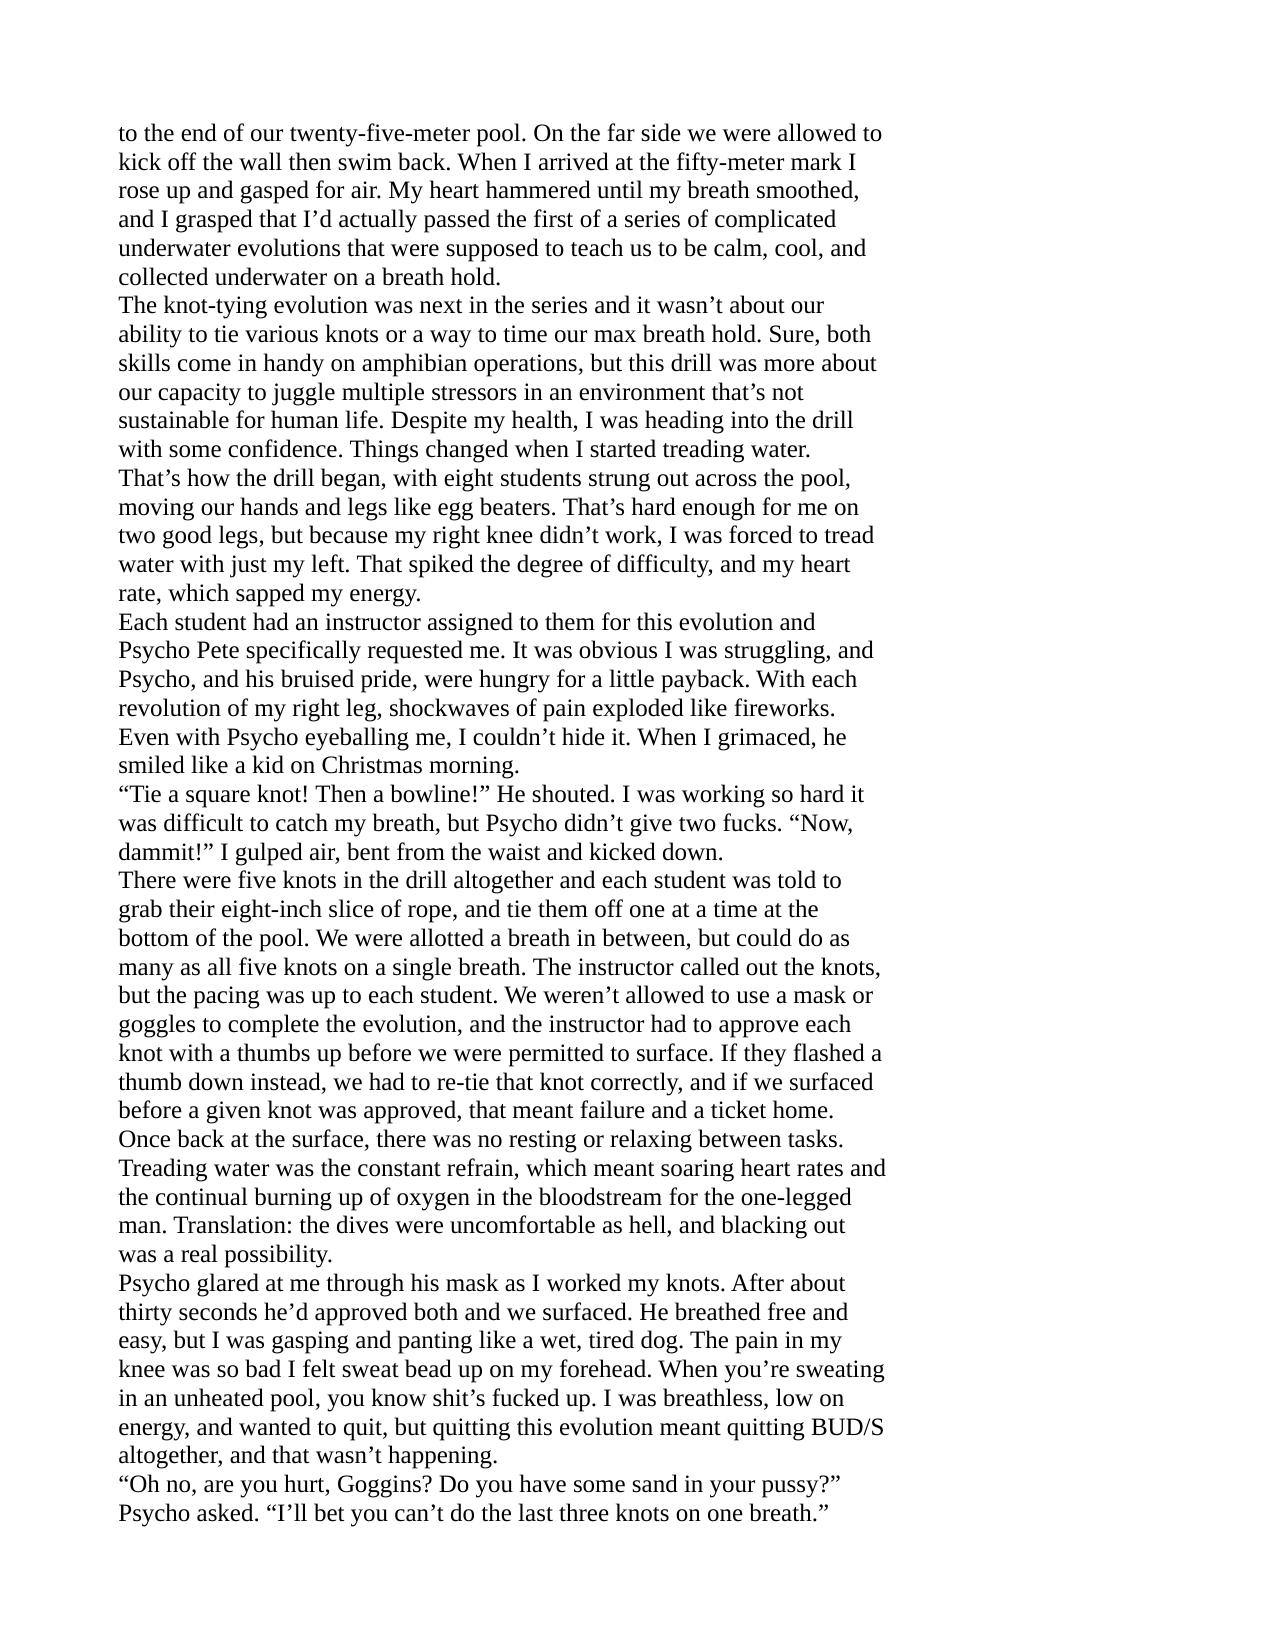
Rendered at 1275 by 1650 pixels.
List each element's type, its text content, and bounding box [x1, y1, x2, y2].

text goggles to complete the evolution, and the instructor had to approve each [118, 1009, 1157, 1038]
text water with just my left. That spiked the degree of difficulty, and my heart [118, 549, 1157, 578]
text revolution of my right leg, shockwaves of pain exploded like fireworks. [118, 693, 1157, 722]
text Each student had an instructor assigned to them for this evolution and [118, 607, 1157, 636]
text knee was so bad I felt sweat bead up on my forehead. When you’re sweating [118, 1354, 1157, 1383]
text the continual burning up of oxygen in the bloodstream for the one-legged [118, 1182, 1157, 1211]
text knot with a thumbs up before we were permitted to surface. If they flashed a [118, 1038, 1157, 1067]
text skills come in handy on amphibian operations, but this drill was more about [118, 348, 1157, 377]
text collected underwater on a breath hold. [118, 262, 1157, 291]
text That’s how the drill began, with eight students strung out across the pool, [118, 463, 1157, 492]
text Psycho, and his bruised pride, were hungry for a little payback. With each [118, 664, 1157, 693]
text two good legs, but because my right knee didn’t work, I was forced to tread [118, 521, 1157, 549]
text bottom of the pool. We were allotted a breath in between, but could do as [118, 923, 1157, 952]
text rate, which sapped my energy. [118, 578, 1157, 607]
text moving our hands and legs like egg beaters. That’s hard enough for me on [118, 492, 1157, 521]
text There were five knots in the drill altogether and each student was told to [118, 866, 1157, 894]
text Psycho glared at me through his mask as I worked my knots. After about [118, 1268, 1157, 1297]
text our capacity to juggle multiple stressors in an environment that’s not [118, 377, 1157, 406]
text “Tie a square knot! Then a bowline!” He shouted. I was working so hard it [118, 779, 1157, 808]
text and I grasped that I’d actually passed the first of a series of complicated [118, 204, 1157, 233]
text smiled like a kid on Christmas morning. [118, 751, 1157, 779]
text rose up and gasped for air. My heart hammered until my breath smoothed, [118, 176, 1157, 204]
text Psycho Pete specifically requested me. It was obvious I was struggling, and [118, 636, 1157, 664]
text easy, but I was gasping and panting like a wet, tired dog. The pain in my [118, 1326, 1157, 1354]
text was a real possibility. [118, 1239, 1157, 1268]
text man. Translation: the dives were uncomfortable as hell, and blacking out [118, 1211, 1157, 1239]
text thirty seconds he’d approved both and we surfaced. He breathed free and [118, 1297, 1157, 1326]
text with some confidence. Things changed when I started treading water. [118, 434, 1157, 463]
text many as all five knots on a single breath. The instructor called out the knots, [118, 952, 1157, 981]
text dammit!” I gulped air, bent from the waist and kicked down. [118, 837, 1157, 866]
text grab their eight-inch slice of rope, and tie them off one at a time at the [118, 894, 1157, 923]
text Treading water was the constant refrain, which meant soaring heart rates and [118, 1153, 1157, 1182]
text before a given knot was approved, that meant failure and a ticket home. [118, 1096, 1157, 1124]
text was difficult to catch my breath, but Psycho didn’t give two fucks. “Now, [118, 808, 1157, 837]
text Even with Psycho eyeballing me, I couldn’t hide it. When I grimaced, he [118, 722, 1157, 751]
text but the pacing was up to each student. We weren’t allowed to use a mask or [118, 981, 1157, 1009]
text Once back at the surface, there was no resting or relaxing between tasks. [118, 1124, 1157, 1153]
text energy, and wanted to quit, but quitting this evolution meant quitting BUD/S [118, 1412, 1157, 1441]
text underwater evolutions that were supposed to teach us to be calm, cool, and [118, 233, 1157, 262]
text kick off the wall then swim back. When I arrived at the fifty-meter mark I [118, 147, 1157, 176]
text sustainable for human life. Despite my health, I was heading into the drill [118, 406, 1157, 434]
text Psycho asked. “I’ll bet you can’t do the last three knots on one breath.” [118, 1498, 1157, 1527]
text to the end of our twenty-five-meter pool. On the far side we were allowed to [118, 118, 1157, 147]
text The knot-tying evolution was next in the series and it wasn’t about our [118, 291, 1157, 319]
text in an unheated pool, you know shit’s fucked up. I was breathless, low on [118, 1383, 1157, 1412]
text ability to tie various knots or a way to time our max breath hold. Sure, both [118, 319, 1157, 348]
text “Oh no, are you hurt, Goggins? Do you have some sand in your pussy?” [118, 1469, 1157, 1498]
text thumb down instead, we had to re-tie that knot correctly, and if we surfaced [118, 1067, 1157, 1096]
text altogether, and that wasn’t happening. [118, 1441, 1157, 1469]
